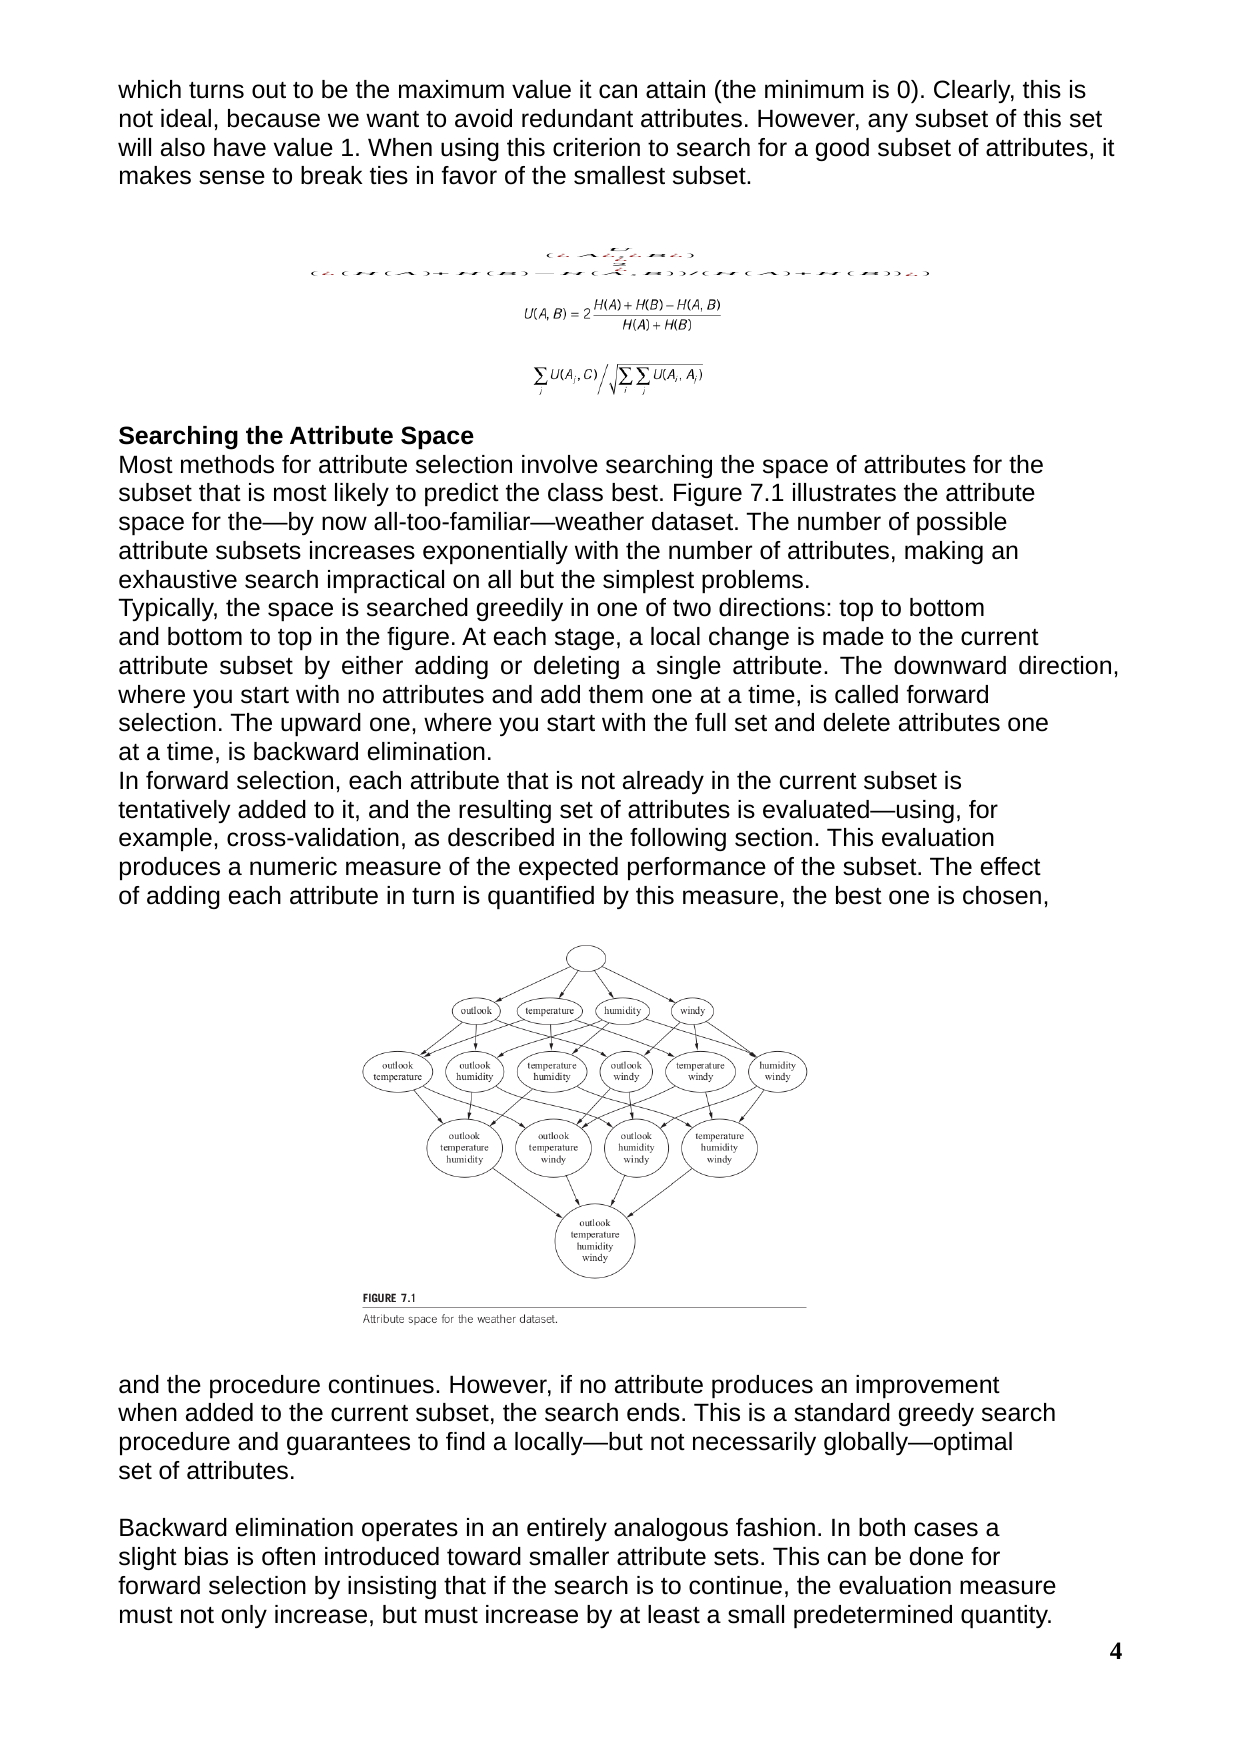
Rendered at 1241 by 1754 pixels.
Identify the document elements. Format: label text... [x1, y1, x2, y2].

text procedure and guarantees to find a locally—but not necessarily globally—optimal [118, 1427, 1122, 1456]
text Typically, the space is searched greedily in one of two directions: top to bottom [118, 593, 1122, 622]
text forward selection by insisting that if the search is to continue, the evaluation measure [118, 1571, 1122, 1600]
text set of attributes. [118, 1456, 1122, 1485]
text In forward selection, each attribute that is not already in the current subset is [118, 766, 1122, 795]
text exhaustive search impractical on all but the simplest problems. [118, 565, 1122, 593]
text example, cross-validation, as described in the following section. This evaluation [118, 823, 1122, 852]
text subset that is most likely to predict the class best. Figure 7.1 illustrates the attribute [118, 478, 1122, 507]
text produces a numeric measure of the expected performance of the subset. The effect [118, 852, 1122, 881]
text which turns out to be the maximum value it can attain (the minimum is 0). Clearly, this is not ideal, because we want to avoid redundant attributes. However, any subset of this set will also have value 1. When using this criterion to search for a good subset of attributes, it makes sense to break ties in favor of the smallest subset. [118, 75, 1122, 190]
text when added to the current subset, the search ends. This is a standard greedy search [118, 1398, 1122, 1427]
text and bottom to top in the figure. At each stage, a local change is made to the current [118, 622, 1122, 651]
text slight bias is often introduced toward smaller attribute sets. This can be done for [118, 1542, 1122, 1571]
text at a time, is backward elimination. [118, 737, 1122, 766]
text space for the—by now all-too-familiar—weather dataset. The number of possible [118, 507, 1122, 536]
text must not only increase, but must increase by at least a small predetermined quantity. [118, 1600, 1122, 1628]
text Most methods for attribute selection involve searching the space of attributes for the [118, 450, 1122, 478]
text of adding each attribute in turn is quantified by this measure, the best one is chosen, [118, 881, 1122, 910]
text and the procedure continues. However, if no attribute produces an improvement [118, 1370, 1122, 1398]
text tentatively added to it, and the resulting set of attributes is evaluated—using, for [118, 795, 1122, 823]
text attribute subset by either adding or deleting a single attribute. The downward direction, where you start with no attributes and add them one at a time, is called forward [118, 651, 1122, 708]
text attribute subsets increases exponentially with the number of attributes, making an [118, 536, 1122, 565]
text Backward elimination operates in an entirely analogous fashion. In both cases a [118, 1513, 1122, 1542]
text selection. The upward one, where you start with the full set and delete attributes one [118, 708, 1122, 737]
text Searching the Attribute Space [118, 421, 1122, 450]
